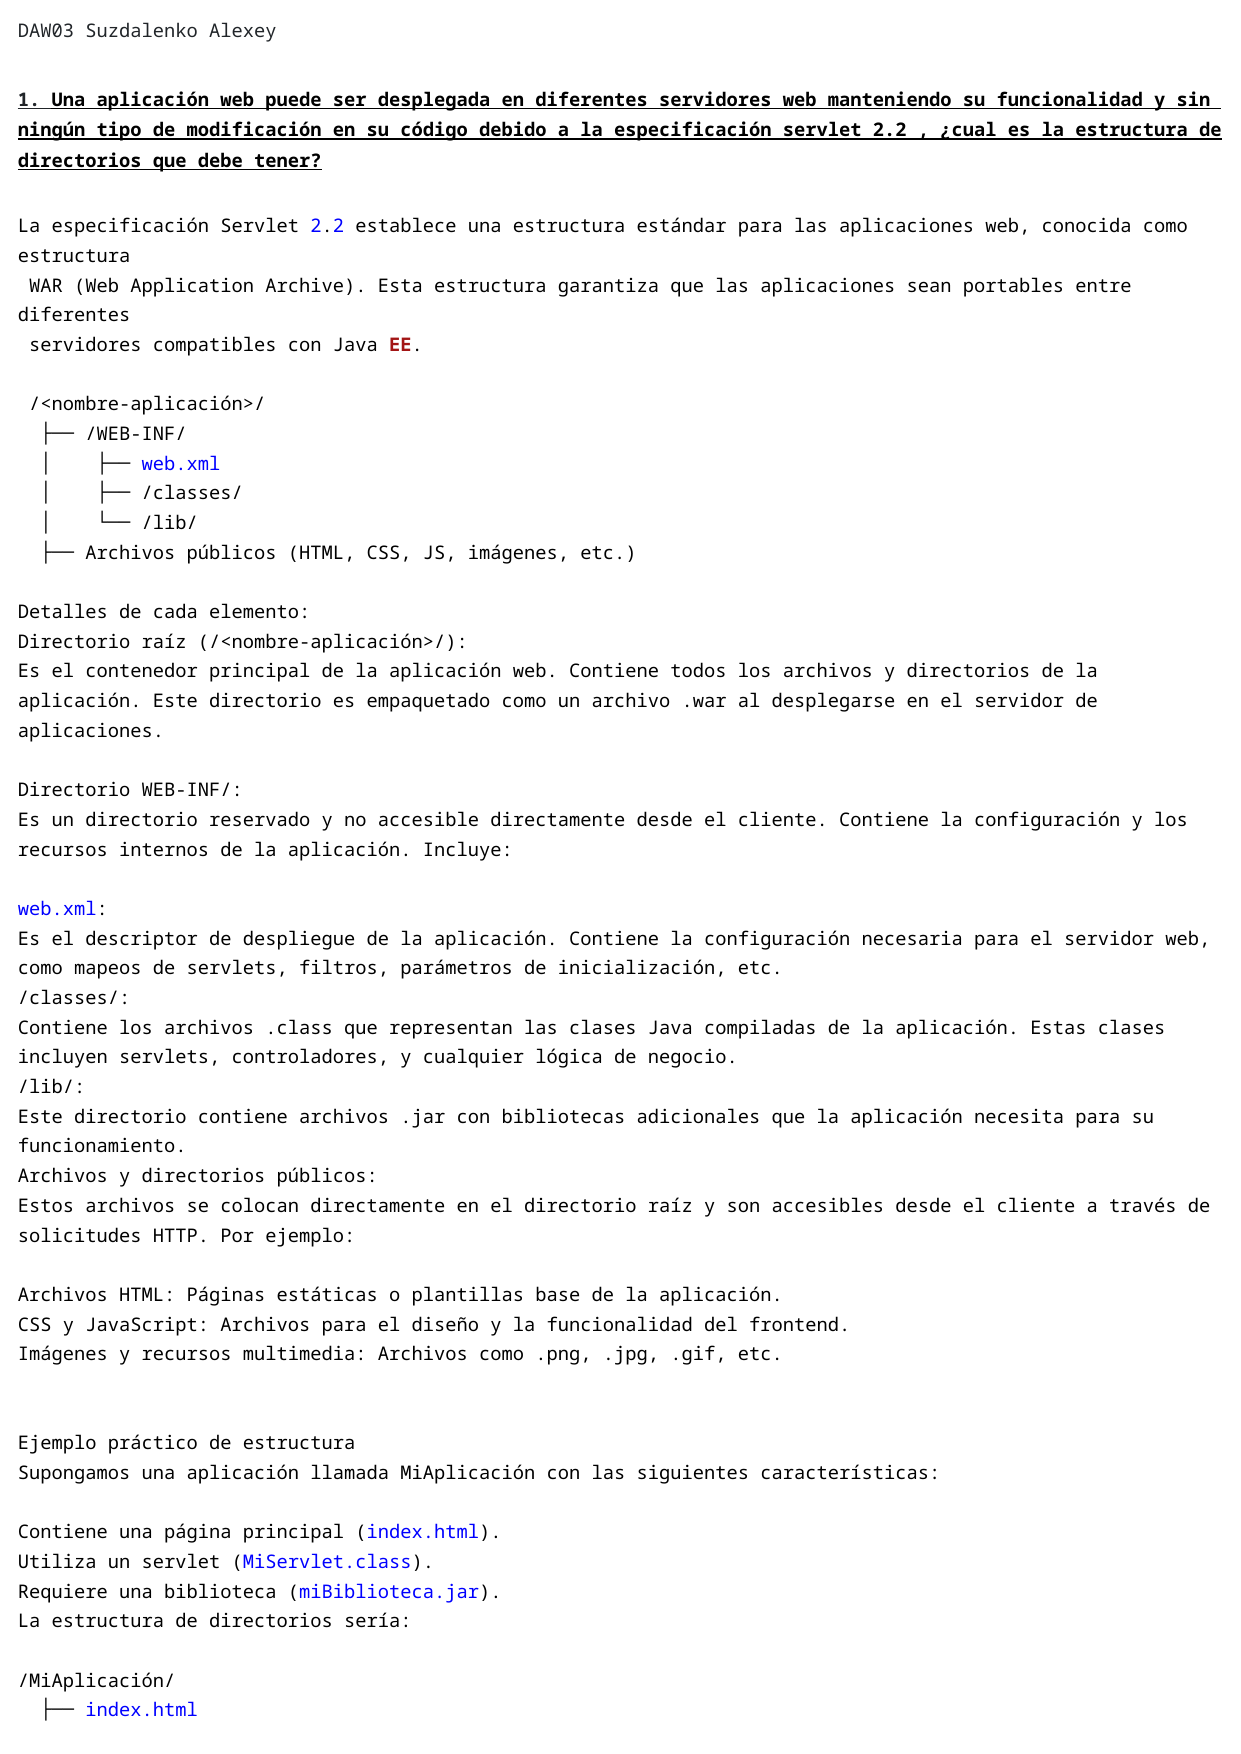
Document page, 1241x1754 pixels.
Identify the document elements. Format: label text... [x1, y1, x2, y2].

text directorios que debe tener? [18, 140, 1222, 173]
text │ ├── /classes/ [18, 476, 1222, 505]
text Contiene una página principal (index.html). [18, 1514, 1222, 1544]
text ├── /WEB-INF/ [18, 416, 1222, 446]
text /<nombre-aplicación>/ [18, 386, 1222, 416]
text La especificación Servlet 2.2 establece una estructura estándar para las aplicaciones web, conocida como estructura [18, 208, 1222, 268]
text La estructura de directorios sería: [18, 1603, 1222, 1633]
text servidores compatibles con Java EE. [18, 327, 1222, 357]
text /MiAplicación/ [18, 1663, 1222, 1692]
text Supongamos una aplicación llamada MiAplicación con las siguientes características: [18, 1455, 1222, 1485]
text Imágenes y recursos multimedia: Archivos como .png, .jpg, .gif, etc. [18, 1336, 1222, 1366]
text Detalles de cada elemento: [18, 594, 1222, 624]
text Es el descriptor de despliegue de la aplicación. Contiene la configuración necesaria para el servidor web, como mapeos de servlets, filtros, parámetros de inicialización, etc. [18, 921, 1222, 980]
text Requiere una biblioteca (miBiblioteca.jar). [18, 1574, 1222, 1603]
text ├── Archivos públicos (HTML, CSS, JS, imágenes, etc.) [18, 535, 1222, 564]
text Ejemplo práctico de estructura [18, 1425, 1222, 1455]
text ├── index.html [18, 1692, 1222, 1722]
text Contiene los archivos .class que representan las clases Java compiladas de la aplicación. Estas clases incluyen servlets, controladores, y cualquier lógica de negocio. [18, 1010, 1222, 1069]
text CSS y JavaScript: Archivos para el diseño y la funcionalidad del frontend. [18, 1307, 1222, 1336]
text Es un directorio reservado y no accesible directamente desde el cliente. Contiene la configuración y los recursos internos de la aplicación. Incluye: [18, 802, 1222, 861]
text │ ├── web.xml [18, 446, 1222, 476]
subtitle DAW03 Suzdalenko Alexey [18, 18, 1222, 43]
text Archivos y directorios públicos: [18, 1158, 1222, 1188]
text Directorio raíz (/<nombre-aplicación>/): [18, 624, 1222, 654]
text /lib/: [18, 1069, 1222, 1099]
text 1. Una aplicación web puede ser desplegada en diferentes servidores web manteniendo su funcionalidad y sin ningún tipo de modificación en su código debido a la especificación servlet 2.2 , ¿cual es la estructura de [18, 86, 1222, 138]
text Utiliza un servlet (MiServlet.class). [18, 1544, 1222, 1574]
text web.xml: [18, 891, 1222, 921]
text Archivos HTML: Páginas estáticas o plantillas base de la aplicación. [18, 1277, 1222, 1307]
text Estos archivos se colocan directamente en el directorio raíz y son accesibles desde el cliente a través de solicitudes HTTP. Por ejemplo: [18, 1188, 1222, 1247]
text WAR (Web Application Archive). Esta estructura garantiza que las aplicaciones sean portables entre diferentes [18, 268, 1222, 327]
text Es el contenedor principal de la aplicación web. Contiene todos los archivos y directorios de la aplicación. Este directorio es empaquetado como un archivo .war al desplegarse en el servidor de aplicaciones. [18, 654, 1222, 743]
text /classes/: [18, 980, 1222, 1010]
text Directorio WEB-INF/: [18, 772, 1222, 802]
text Este directorio contiene archivos .jar con bibliotecas adicionales que la aplicación necesita para su funcionamiento. [18, 1099, 1222, 1158]
text │ └── /lib/ [18, 505, 1222, 535]
